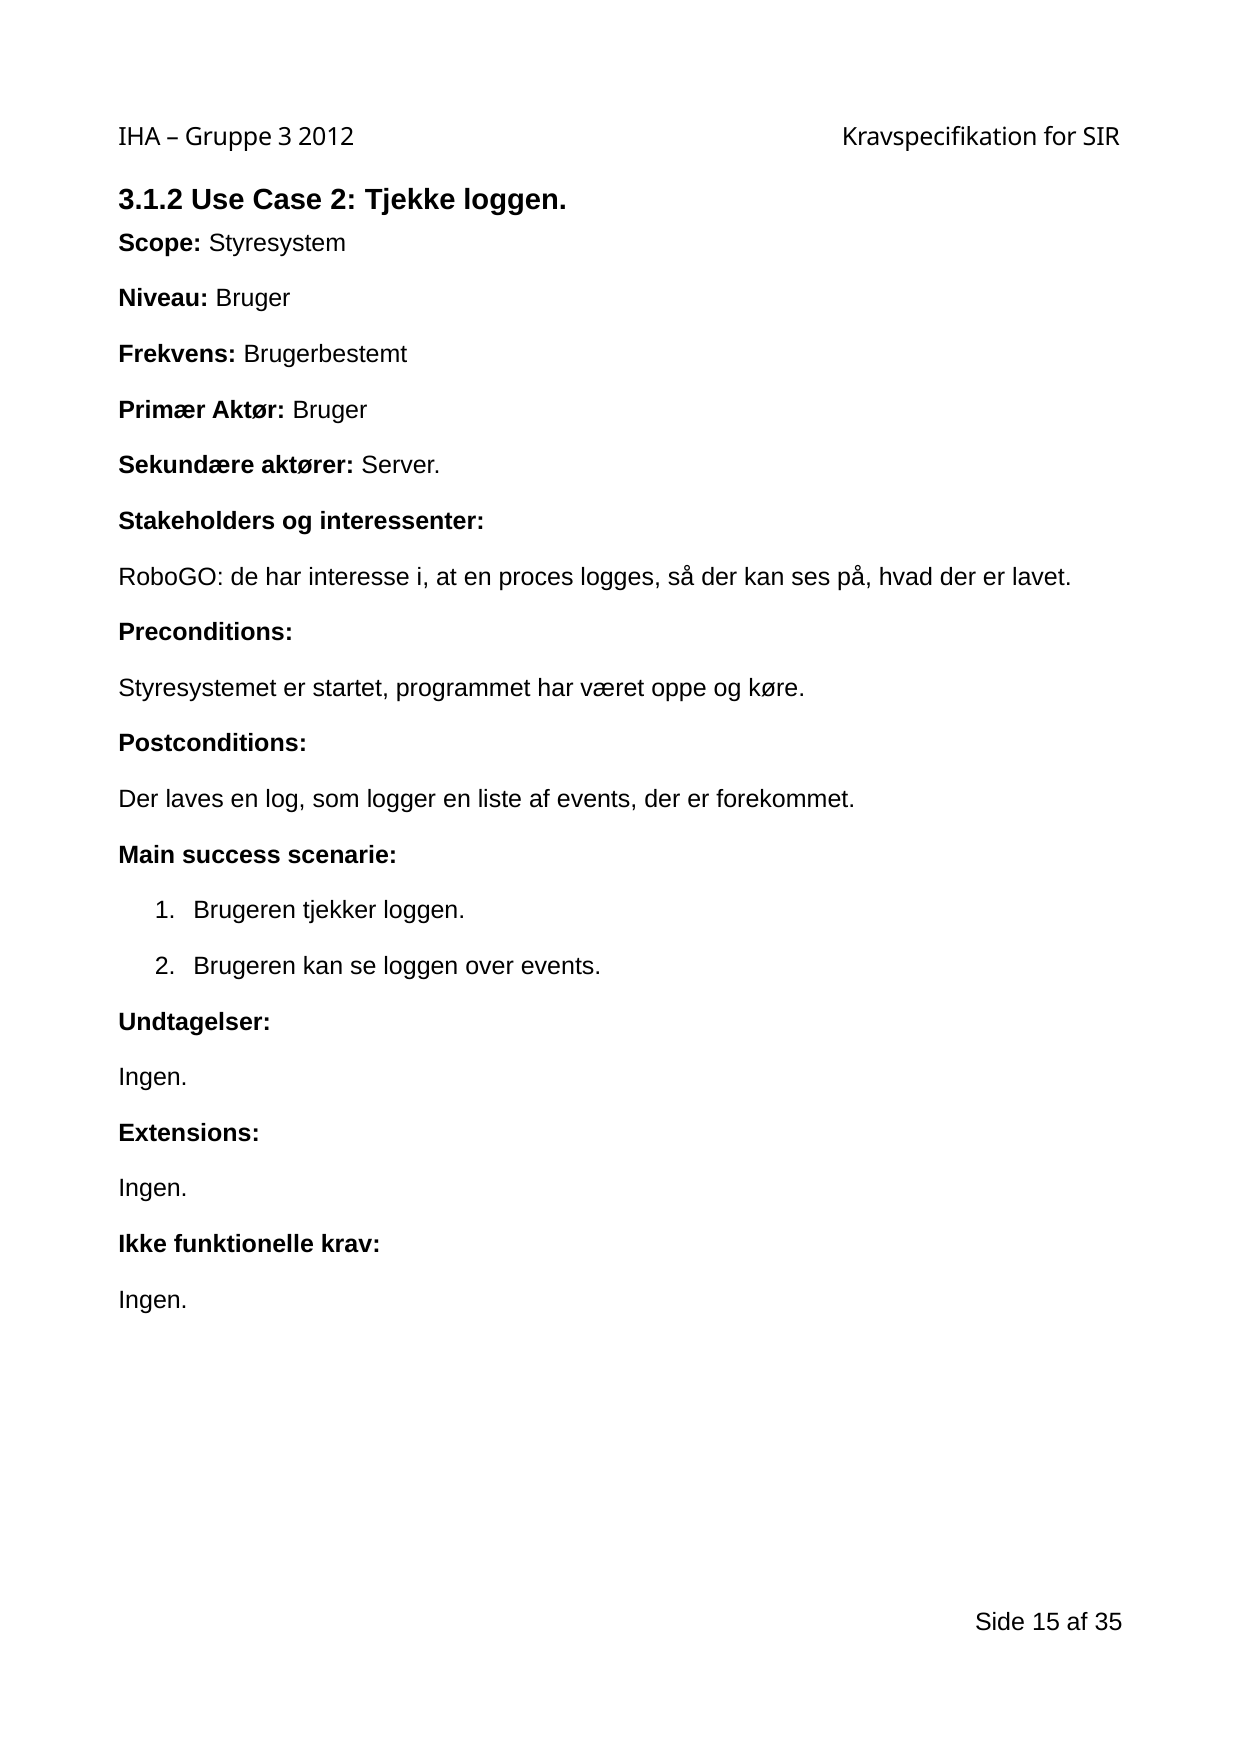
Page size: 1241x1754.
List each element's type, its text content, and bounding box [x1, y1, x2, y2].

text Ingen. [118, 1062, 1122, 1091]
text Scope: Styresystem [118, 228, 1122, 256]
text RoboGO: de har interesse i, at en proces logges, så der kan ses på, hvad der er lavet. [118, 561, 1122, 590]
text Preconditions: [118, 617, 1122, 646]
text Sekundære aktører: Server. [118, 450, 1122, 479]
text Styresystemet er startet, programmet har været oppe og køre. [118, 673, 1122, 701]
text Stakeholders og interessenter: [118, 506, 1122, 534]
text Primær Aktør: Bruger [118, 394, 1122, 423]
list Brugeren tjekker loggen. [154, 895, 1122, 924]
text Der laves en log, som logger en liste af events, der er forekommet. [118, 784, 1122, 813]
text Ingen. [118, 1284, 1122, 1313]
text Postconditions: [118, 728, 1122, 757]
list Brugeren kan se loggen over events. [154, 951, 1122, 979]
text Ingen. [118, 1173, 1122, 1202]
subtitle 3.1.2 Use Case 2: Tjekke loggen. [118, 182, 1122, 215]
text Undtagelser: [118, 1006, 1122, 1035]
text Niveau: Bruger [118, 283, 1122, 312]
text Main success scenarie: [118, 839, 1122, 868]
text Extensions: [118, 1118, 1122, 1146]
text Ikke funktionelle krav: [118, 1229, 1122, 1258]
text Frekvens: Brugerbestemt [118, 339, 1122, 368]
